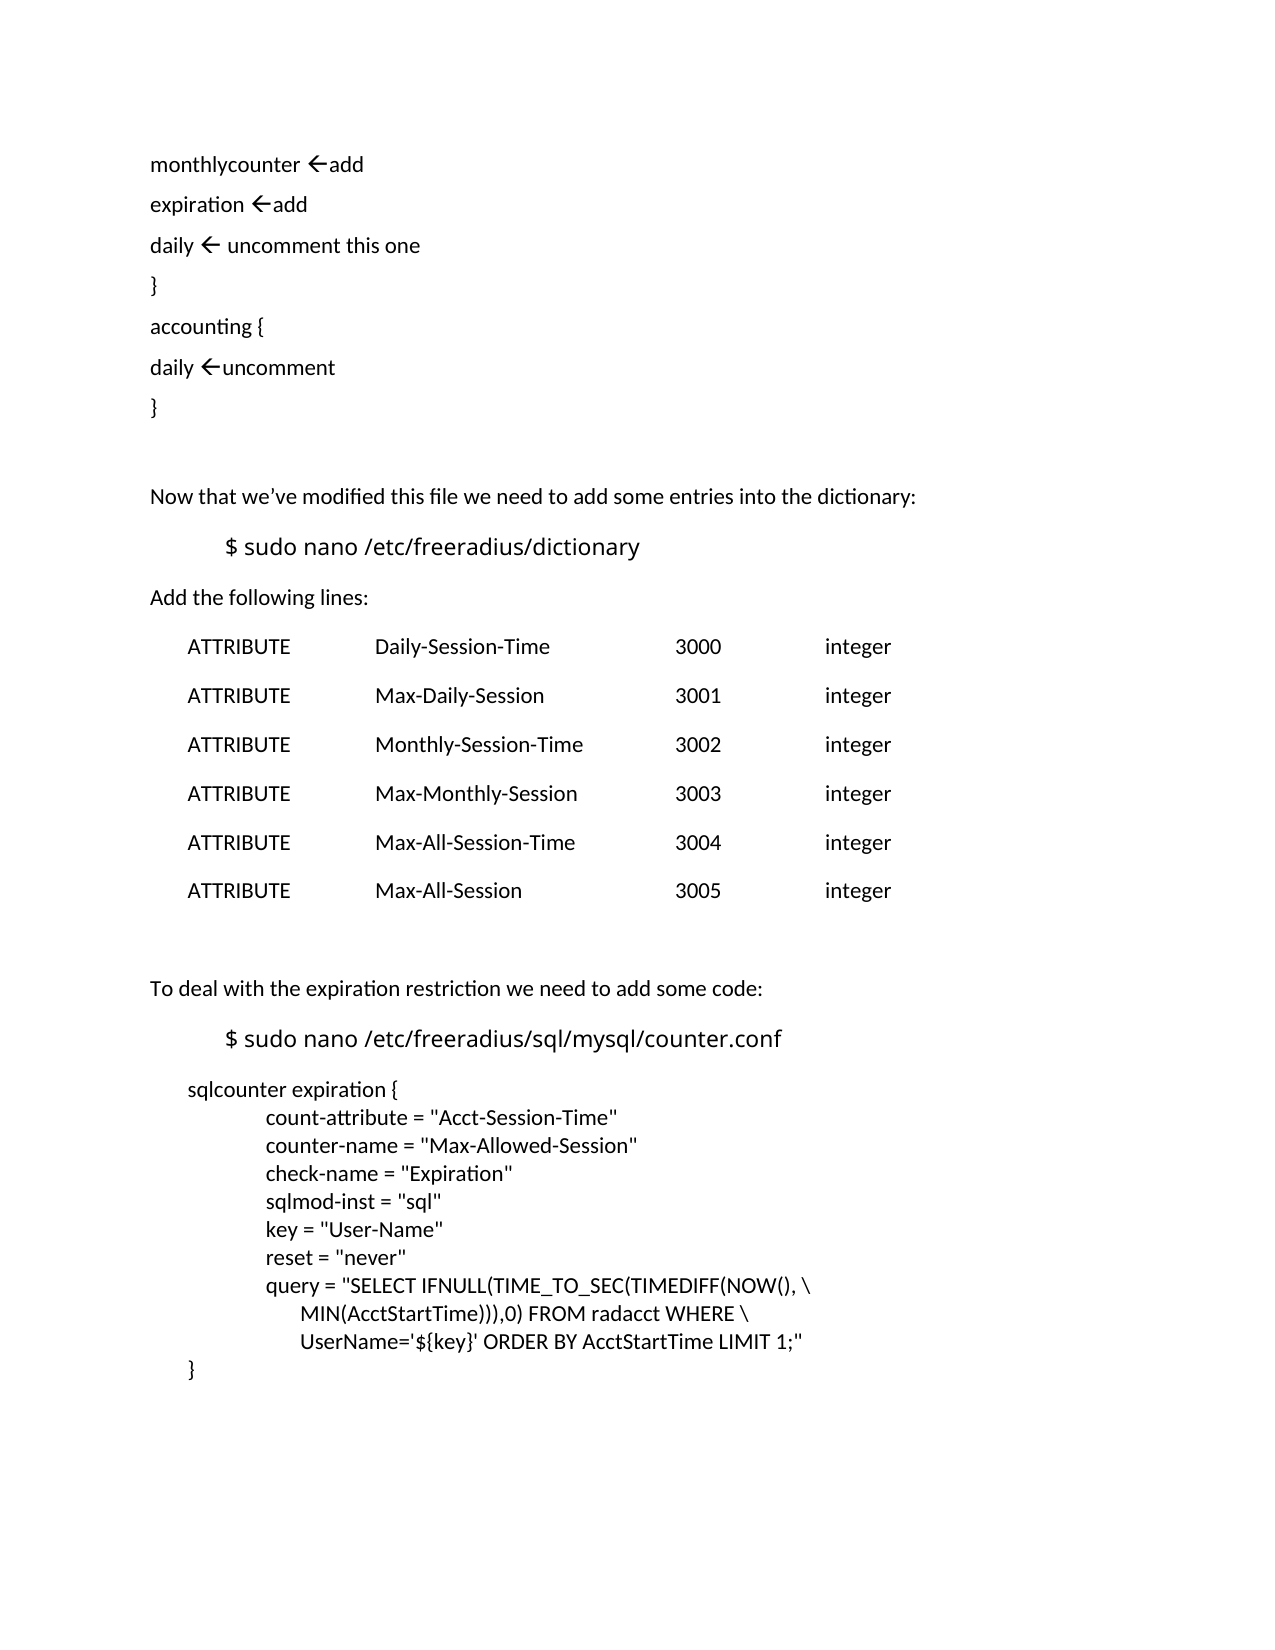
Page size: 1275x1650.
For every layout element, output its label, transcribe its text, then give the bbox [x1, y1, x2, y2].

text monthlycounter add [150, 150, 1125, 178]
text sqlcounter expiration { count-attribute = "Acct-Session-Time" counter-name = "Max-Allowed-Session" check-name = "Expiration" sqlmod-inst = "sql" key = "User-Name" reset = "never" query = "SELECT IFNULL(TIME_TO_SEC(TIMEDIFF(NOW(), \ MIN(AcctStartTime))),0) FROM radacct WHERE \ UserName='${key}' ORDER BY AcctStartTime LIMIT 1;" } [187, 1075, 1125, 1383]
text Now that we’ve modified this file we need to add some entries into the dictionary: [150, 482, 1125, 511]
text ATTRIBUTE Max-All-Session-Time 3004 integer [187, 828, 1125, 856]
text ATTRIBUTE Max-Monthly-Session 3003 integer [187, 779, 1125, 807]
text } [150, 272, 1125, 299]
text Add the following lines: [150, 583, 1125, 611]
text daily uncomment [150, 353, 1125, 381]
text } [150, 393, 1125, 421]
text ATTRIBUTE Max-Daily-Session 3001 integer [187, 681, 1125, 709]
text To deal with the expiration restriction we need to add some code: [150, 974, 1125, 1002]
text accounting { [150, 312, 1125, 340]
text ATTRIBUTE Monthly-Session-Time 3002 integer [187, 730, 1125, 758]
text $ sudo nano /etc/freeradius/dictionary [150, 531, 1125, 563]
text expiration add [150, 191, 1125, 218]
text ATTRIBUTE Daily-Session-Time 3000 integer [187, 632, 1125, 660]
text ATTRIBUTE Max-All-Session 3005 integer [187, 877, 1125, 904]
text daily  uncomment this one [150, 231, 1125, 259]
text $ sudo nano /etc/freeradius/sql/mysql/counter.conf [150, 1023, 1125, 1054]
